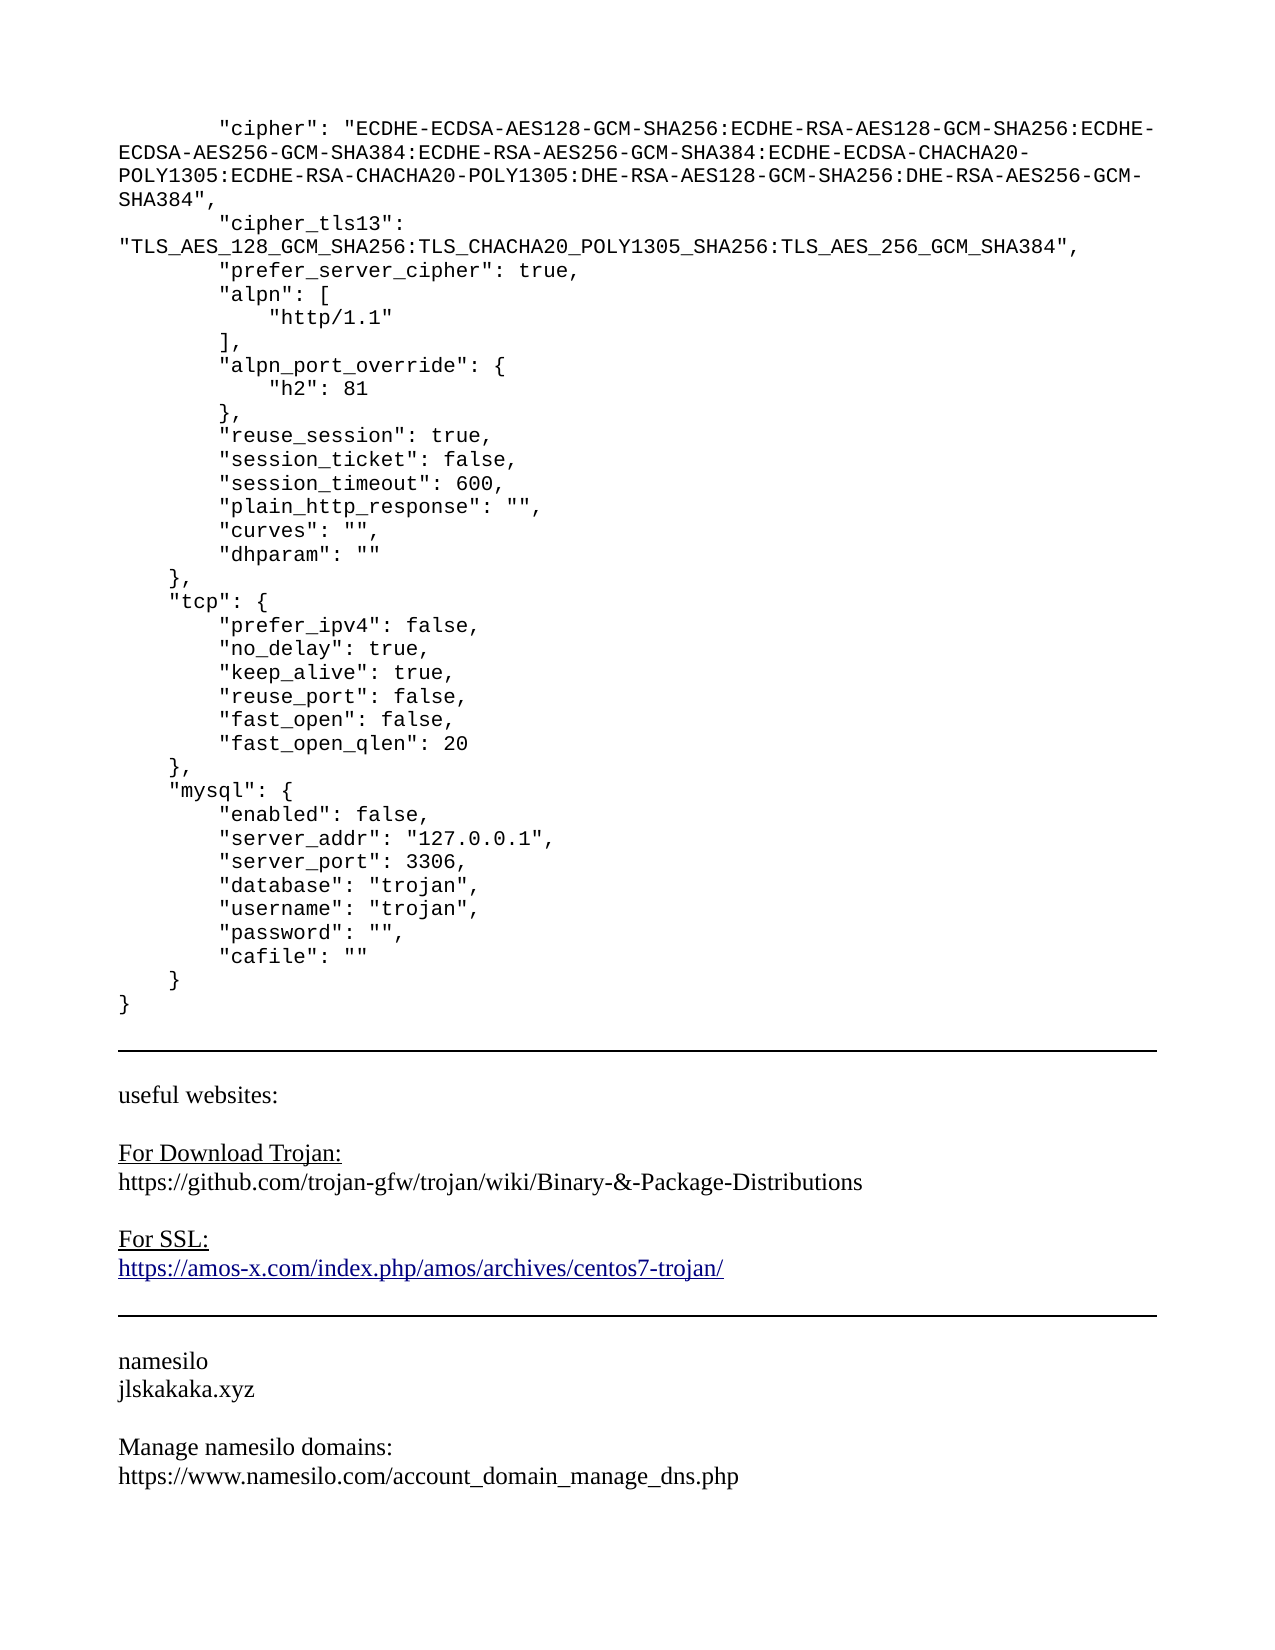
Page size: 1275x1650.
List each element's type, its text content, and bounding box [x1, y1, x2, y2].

text } [118, 969, 1157, 993]
text "server_port": 3306, [118, 851, 1157, 875]
text "database": "trojan", [118, 875, 1157, 898]
text "no_delay": true, [118, 638, 1157, 662]
text "password": "", [118, 922, 1157, 946]
text "cipher": "ECDHE-ECDSA-AES128-GCM-SHA256:ECDHE-RSA-AES128-GCM-SHA256:ECDHE-ECDSA-AES256-GCM-SHA384:ECDHE-RSA-AES256-GCM-SHA384:ECDHE-ECDSA-CHACHA20-POLY1305:ECDHE-RSA-CHACHA20-POLY1305:DHE-RSA-AES128-GCM-SHA256:DHE-RSA-AES256-GCM-SHA384", [118, 118, 1157, 213]
text "curves": "", [118, 520, 1157, 544]
text "mysql": { [118, 780, 1157, 804]
text } [118, 993, 1157, 1017]
text https://github.com/trojan-gfw/trojan/wiki/Binary-&-Package-Distributions [118, 1167, 1157, 1196]
text useful websites: [118, 1081, 1157, 1109]
text "prefer_server_cipher": true, [118, 260, 1157, 284]
text https://amos-x.com/index.php/amos/archives/centos7-trojan/ [118, 1253, 1157, 1282]
text "tcp": { [118, 591, 1157, 615]
text }, [118, 402, 1157, 426]
text "alpn_port_override": { [118, 354, 1157, 378]
text "reuse_session": true, [118, 426, 1157, 449]
text "fast_open_qlen": 20 [118, 733, 1157, 757]
text Manage namesilo domains: [118, 1432, 1157, 1461]
text "server_addr": "127.0.0.1", [118, 827, 1157, 851]
text jlskakaka.xyz [118, 1374, 1157, 1403]
text https://www.namesilo.com/account_domain_manage_dns.php [118, 1461, 1157, 1489]
text "h2": 81 [118, 378, 1157, 402]
text "session_ticket": false, [118, 449, 1157, 473]
text "username": "trojan", [118, 898, 1157, 922]
text For SSL: [118, 1224, 1157, 1253]
text "prefer_ipv4": false, [118, 615, 1157, 638]
text "http/1.1" [118, 307, 1157, 331]
text "cafile": "" [118, 946, 1157, 969]
text ], [118, 331, 1157, 354]
text namesilo [118, 1346, 1157, 1374]
text "plain_http_response": "", [118, 496, 1157, 520]
text For Download Trojan: [118, 1138, 1157, 1167]
text "fast_open": false, [118, 709, 1157, 733]
text }, [118, 757, 1157, 780]
text }, [118, 567, 1157, 591]
text "enabled": false, [118, 804, 1157, 827]
text "dhparam": "" [118, 544, 1157, 567]
text "reuse_port": false, [118, 686, 1157, 709]
text "cipher_tls13": "TLS_AES_128_GCM_SHA256:TLS_CHACHA20_POLY1305_SHA256:TLS_AES_256_GCM_SHA384", [118, 213, 1157, 260]
text "alpn": [ [118, 284, 1157, 307]
text "keep_alive": true, [118, 662, 1157, 686]
text "session_timeout": 600, [118, 473, 1157, 496]
